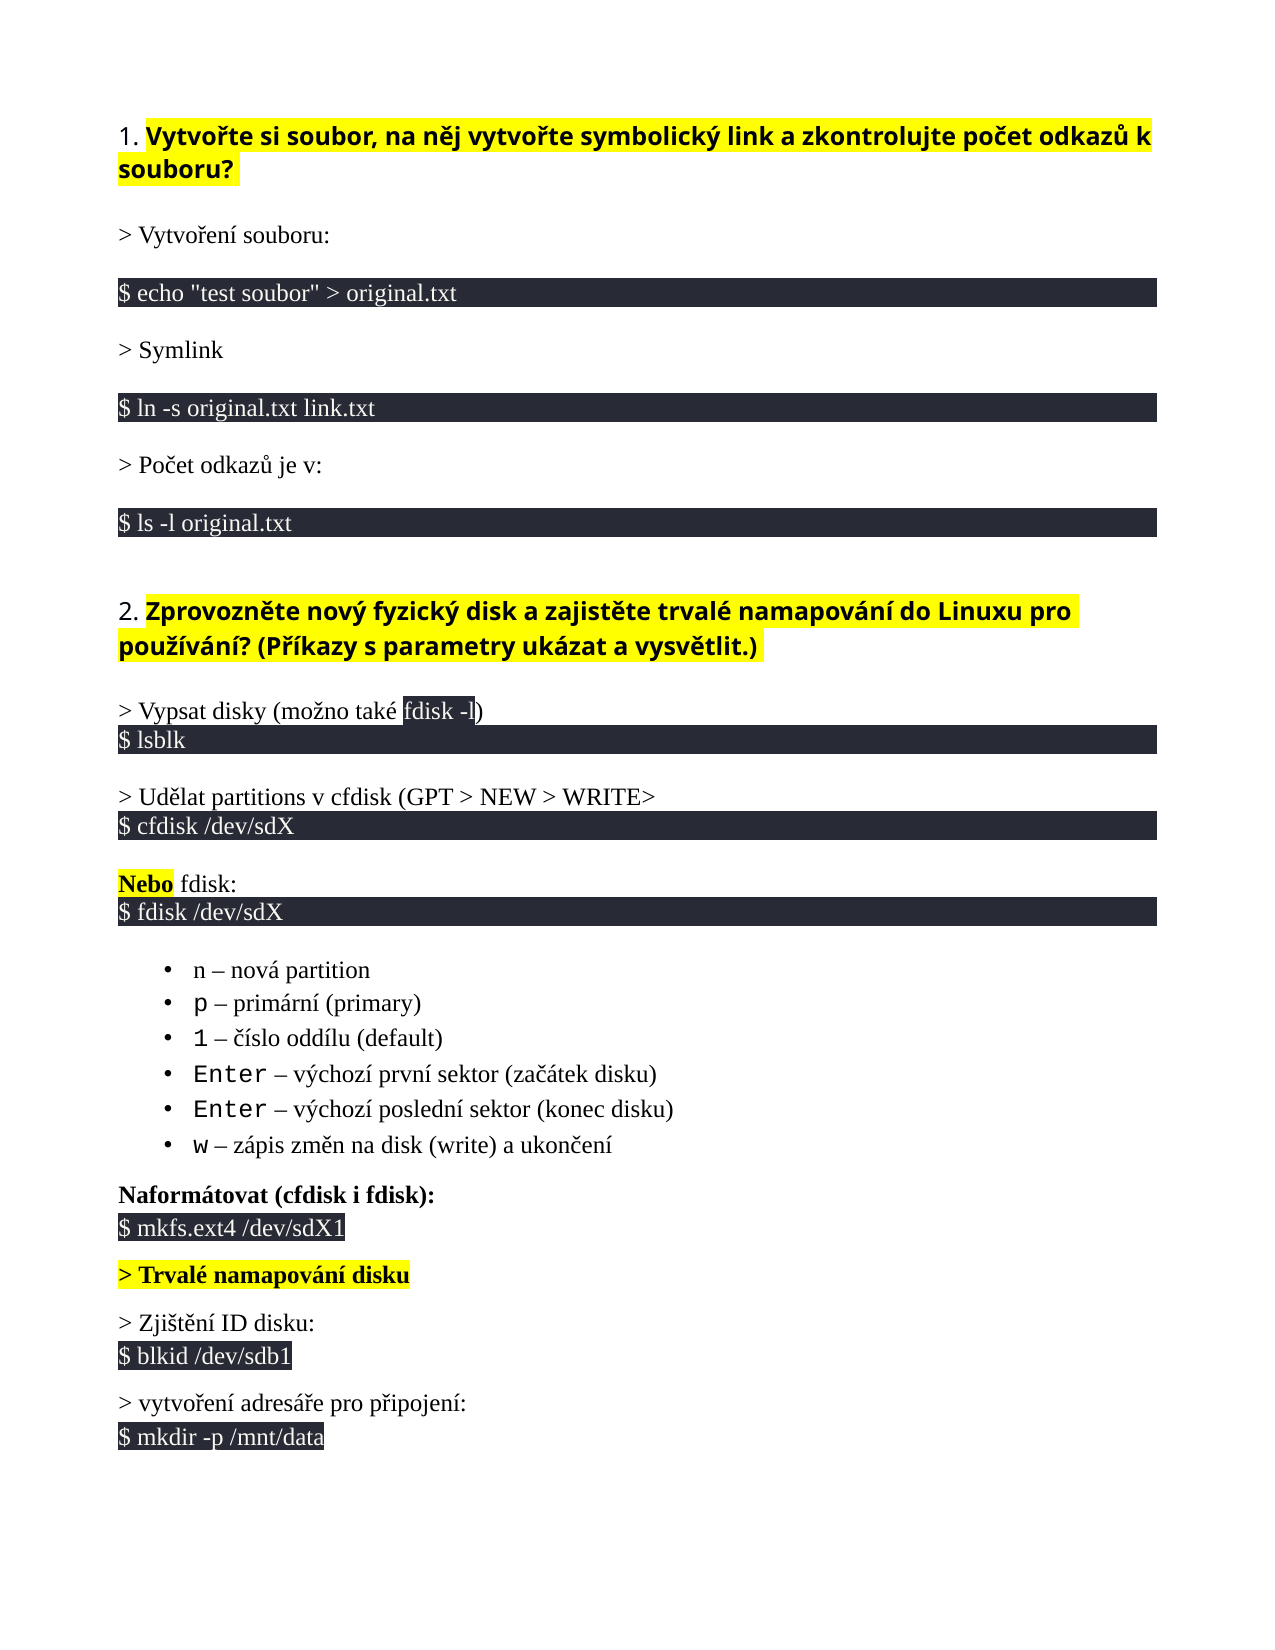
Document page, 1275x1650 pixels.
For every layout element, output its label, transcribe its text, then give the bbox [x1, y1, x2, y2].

text $ fdisk /dev/sdX [118, 897, 1157, 926]
text > Vypsat disky (možno také fdisk -l) [118, 696, 1157, 725]
text $ ln -s original.txt link.txt [118, 393, 1157, 422]
text 1. Vytvořte si soubor, na něj vytvořte symbolický link a zkontrolujte počet odkazů k souboru? [118, 118, 1157, 186]
list w – zápis změn na disk (write) a ukončení [164, 1130, 1157, 1161]
text > Udělat partitions v cfdisk (GPT > NEW > WRITE> [118, 782, 1157, 811]
text $ echo "test soubor" > original.txt [118, 278, 1157, 307]
list p – primární (primary) [164, 988, 1157, 1019]
text $ ls -l original.txt [118, 508, 1157, 537]
text > Počet odkazů je v: [118, 450, 1157, 479]
text Nebo fdisk: [118, 869, 1157, 897]
text > Zjištění ID disku: $ blkid /dev/sdb1 [118, 1308, 1157, 1370]
list n – nová partition [164, 955, 1157, 984]
text > Symlink [118, 335, 1157, 364]
text > Trvalé namapování disku [118, 1260, 1157, 1289]
text Naformátovat (cfdisk i fdisk): $ mkfs.ext4 /dev/sdX1 [118, 1180, 1157, 1241]
list Enter – výchozí poslední sektor (konec disku) [164, 1094, 1157, 1125]
text $ lsblk [118, 725, 1157, 754]
list Enter – výchozí první sektor (začátek disku) [164, 1059, 1157, 1090]
text > Vytvoření souboru: [118, 220, 1157, 249]
text 2. Zprovozněte nový fyzický disk a zajistěte trvalé namapování do Linuxu pro používání? (Příkazy s parametry ukázat a vysvětlit.) [118, 594, 1157, 662]
text > vytvoření adresáře pro připojení: $ mkdir -p /mnt/data [118, 1388, 1157, 1450]
text $ cfdisk /dev/sdX [118, 811, 1157, 840]
list 1 – číslo oddílu (default) [164, 1023, 1157, 1054]
